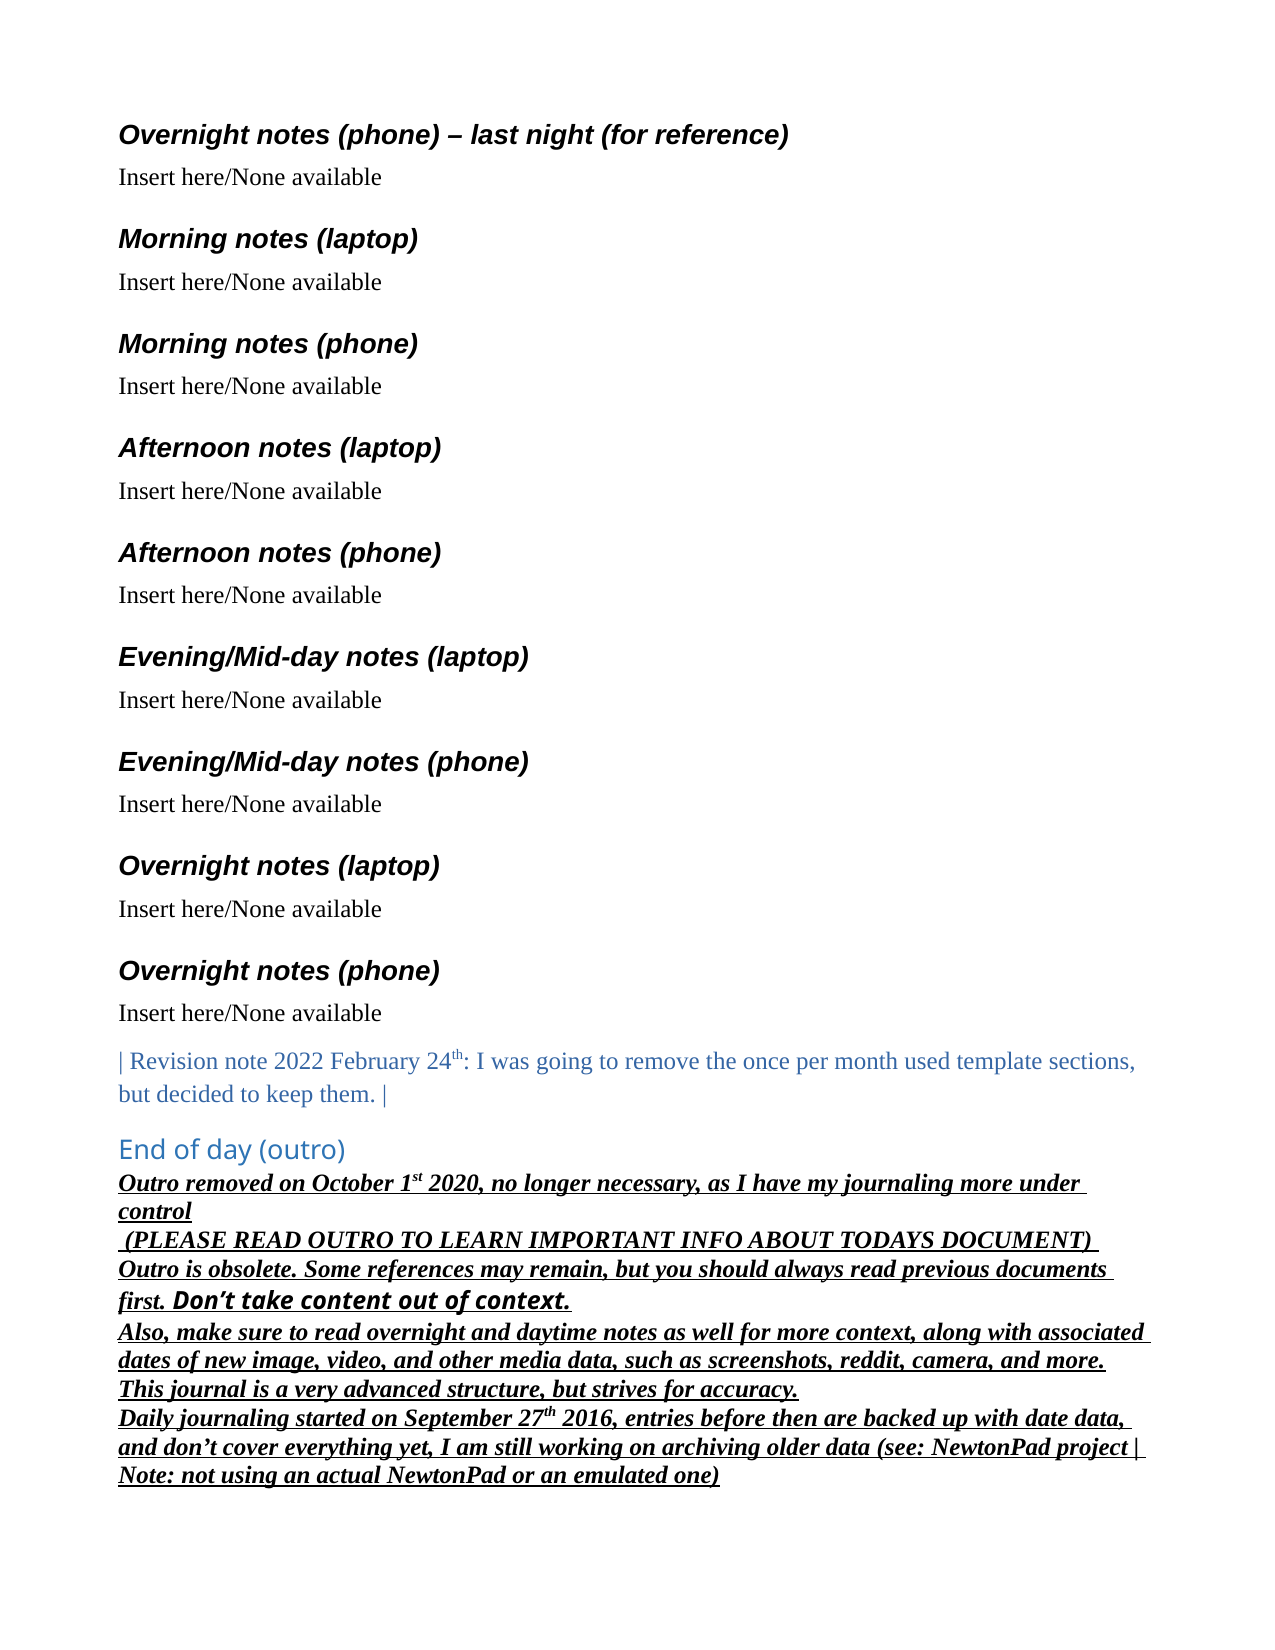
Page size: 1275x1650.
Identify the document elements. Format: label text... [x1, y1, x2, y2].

text Daily journaling started on September 27th 2016, entries before then are backed up with date data, and don’t cover everything yet, I am still working on archiving older data (see: NewtonPad project | Note: not using an actual NewtonPad or an emulated one) [118, 1403, 1157, 1489]
text Insert here/None available [118, 580, 1157, 609]
text Insert here/None available [118, 371, 1157, 400]
text Insert here/None available [118, 894, 1157, 923]
subtitle Overnight notes (phone) [118, 954, 1157, 986]
text Also, make sure to read overnight and daytime notes as well for more context, along with associated dates of new image, video, and other media data, such as screenshots, reddit, camera, and more. [118, 1317, 1157, 1374]
subtitle Evening/Mid-day notes (phone) [118, 745, 1157, 777]
subtitle Evening/Mid-day notes (laptop) [118, 641, 1157, 672]
text Insert here/None available [118, 789, 1157, 818]
subtitle Afternoon notes (laptop) [118, 432, 1157, 463]
subtitle Afternoon notes (phone) [118, 536, 1157, 568]
subtitle Morning notes (phone) [118, 327, 1157, 359]
text This journal is a very advanced structure, but strives for accuracy. [118, 1374, 1157, 1403]
subtitle End of day (outro) [118, 1131, 1157, 1168]
text Insert here/None available [118, 998, 1157, 1027]
text | Revision note 2022 February 24th: I was going to remove the once per month used template sections, but decided to keep them. | [118, 1046, 1157, 1108]
text Outro removed on October 1st 2020, no longer necessary, as I have my journaling more under control [118, 1168, 1157, 1225]
text Insert here/None available [118, 162, 1157, 191]
subtitle Morning notes (laptop) [118, 223, 1157, 254]
subtitle Overnight notes (laptop) [118, 849, 1157, 881]
text (PLEASE READ OUTRO TO LEARN IMPORTANT INFO ABOUT TODAYS DOCUMENT) Outro is obsolete. Some references may remain, but you should always read previous documents first. Don’t take content out of context. [118, 1225, 1157, 1317]
text Insert here/None available [118, 476, 1157, 505]
text Insert here/None available [118, 685, 1157, 714]
subtitle Overnight notes (phone) – last night (for reference) [118, 118, 1157, 150]
text Insert here/None available [118, 267, 1157, 296]
